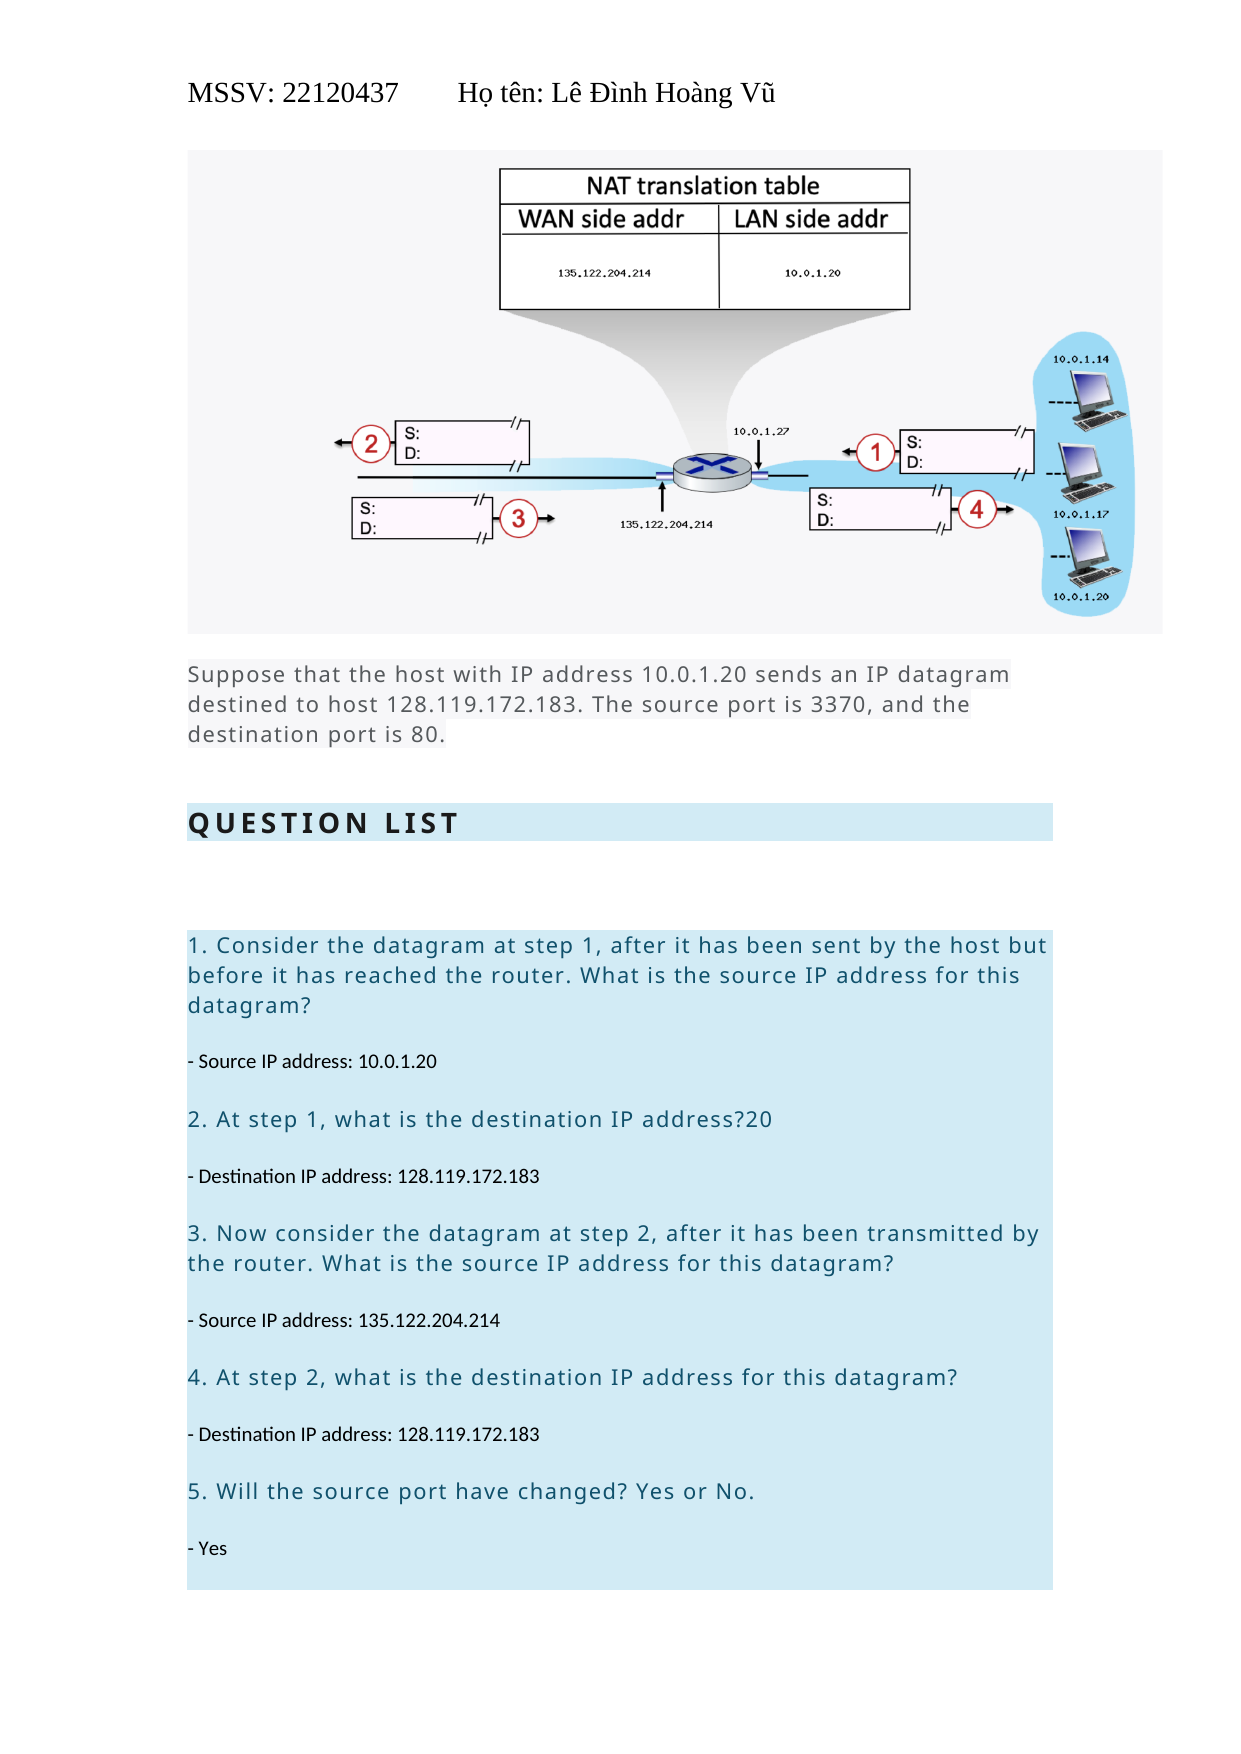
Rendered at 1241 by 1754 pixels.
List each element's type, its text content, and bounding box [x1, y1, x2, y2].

text - Destination IP address: 128.119.172.183 3. Now consider the datagram at step 2, after it has been transmitted by the router. What is the source IP address for this datagram? [187, 1163, 1053, 1278]
text Suppose that the host with IP address 10.0.1.20 sends an IP datagram destined to host 128.119.172.183. The source port is 3370, and the destination port is 80. [187, 659, 1053, 748]
picture [187, 150, 1163, 634]
text - Source IP address: 135.122.204.214 4. At step 2, what is the destination IP address for this datagram? [187, 1307, 1053, 1392]
subtitle QUESTION LIST [187, 803, 1053, 841]
text - Yes [187, 1535, 1053, 1590]
text - Destination IP address: 128.119.172.183 5. Will the source port have changed? Yes or No. [187, 1421, 1053, 1506]
text 1. Consider the datagram at step 1, after it has been sent by the host but before it has reached the router. What is the source IP address for this datagram? [187, 930, 1053, 1019]
text - Source IP address: 10.0.1.20 2. At step 1, what is the destination IP address?20 [187, 1049, 1053, 1134]
